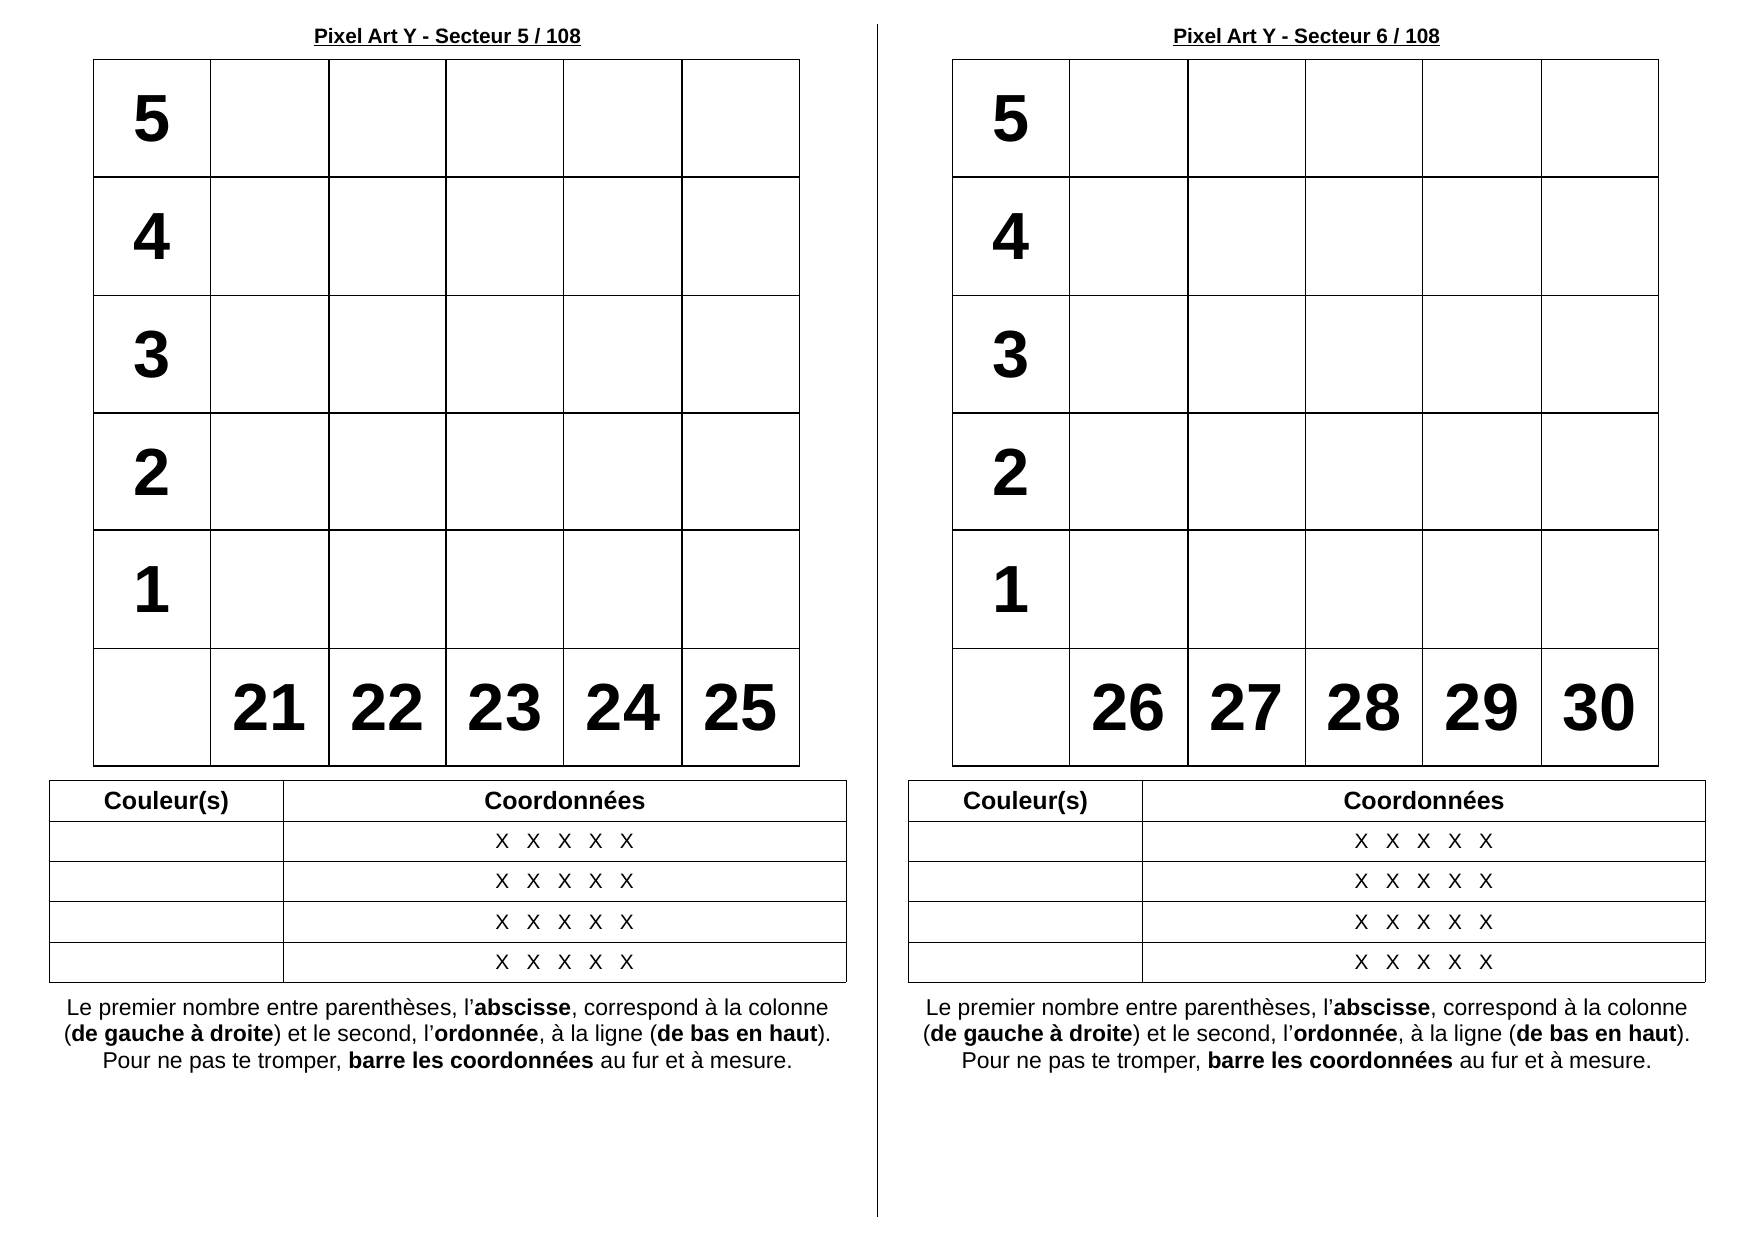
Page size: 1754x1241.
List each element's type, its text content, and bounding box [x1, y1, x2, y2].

table_cell X X X X X [1143, 822, 1705, 861]
table_cell X X X X X [1143, 862, 1705, 901]
text Pour ne pas te tromper, barre les coordonnées au fur et à mesure. [883, 1047, 1730, 1073]
table_cell [50, 862, 283, 901]
table_header Couleur(s) [50, 781, 283, 821]
text Pixel Art Y - Secteur 5 / 108 [24, 24, 871, 48]
text (de gauche à droite) et le second, l’ordonnée, à la ligne (de bas en haut). [24, 1020, 871, 1047]
table_cell [909, 822, 1142, 861]
table_header Coordonnées [284, 781, 846, 821]
table_header Coordonnées [1143, 781, 1705, 821]
table_cell X X X X X [284, 822, 846, 861]
table_cell [50, 822, 283, 861]
table_cell [50, 902, 283, 942]
table_cell X X X X X [1143, 943, 1705, 982]
text Pixel Art Y - Secteur 6 / 108 [883, 24, 1730, 48]
table_cell X X X X X [284, 902, 846, 942]
table_cell [909, 902, 1142, 942]
table_header Couleur(s) [909, 781, 1142, 821]
table_cell X X X X X [284, 943, 846, 982]
table_cell X X X X X [284, 862, 846, 901]
table_cell [50, 943, 283, 982]
table_cell [909, 943, 1142, 982]
text Le premier nombre entre parenthèses, l’abscisse, correspond à la colonne [24, 994, 871, 1020]
text Pour ne pas te tromper, barre les coordonnées au fur et à mesure. [24, 1047, 871, 1073]
text Le premier nombre entre parenthèses, l’abscisse, correspond à la colonne [883, 994, 1730, 1020]
text (de gauche à droite) et le second, l’ordonnée, à la ligne (de bas en haut). [883, 1020, 1730, 1047]
table_cell X X X X X [1143, 902, 1705, 942]
table_cell [909, 862, 1142, 901]
